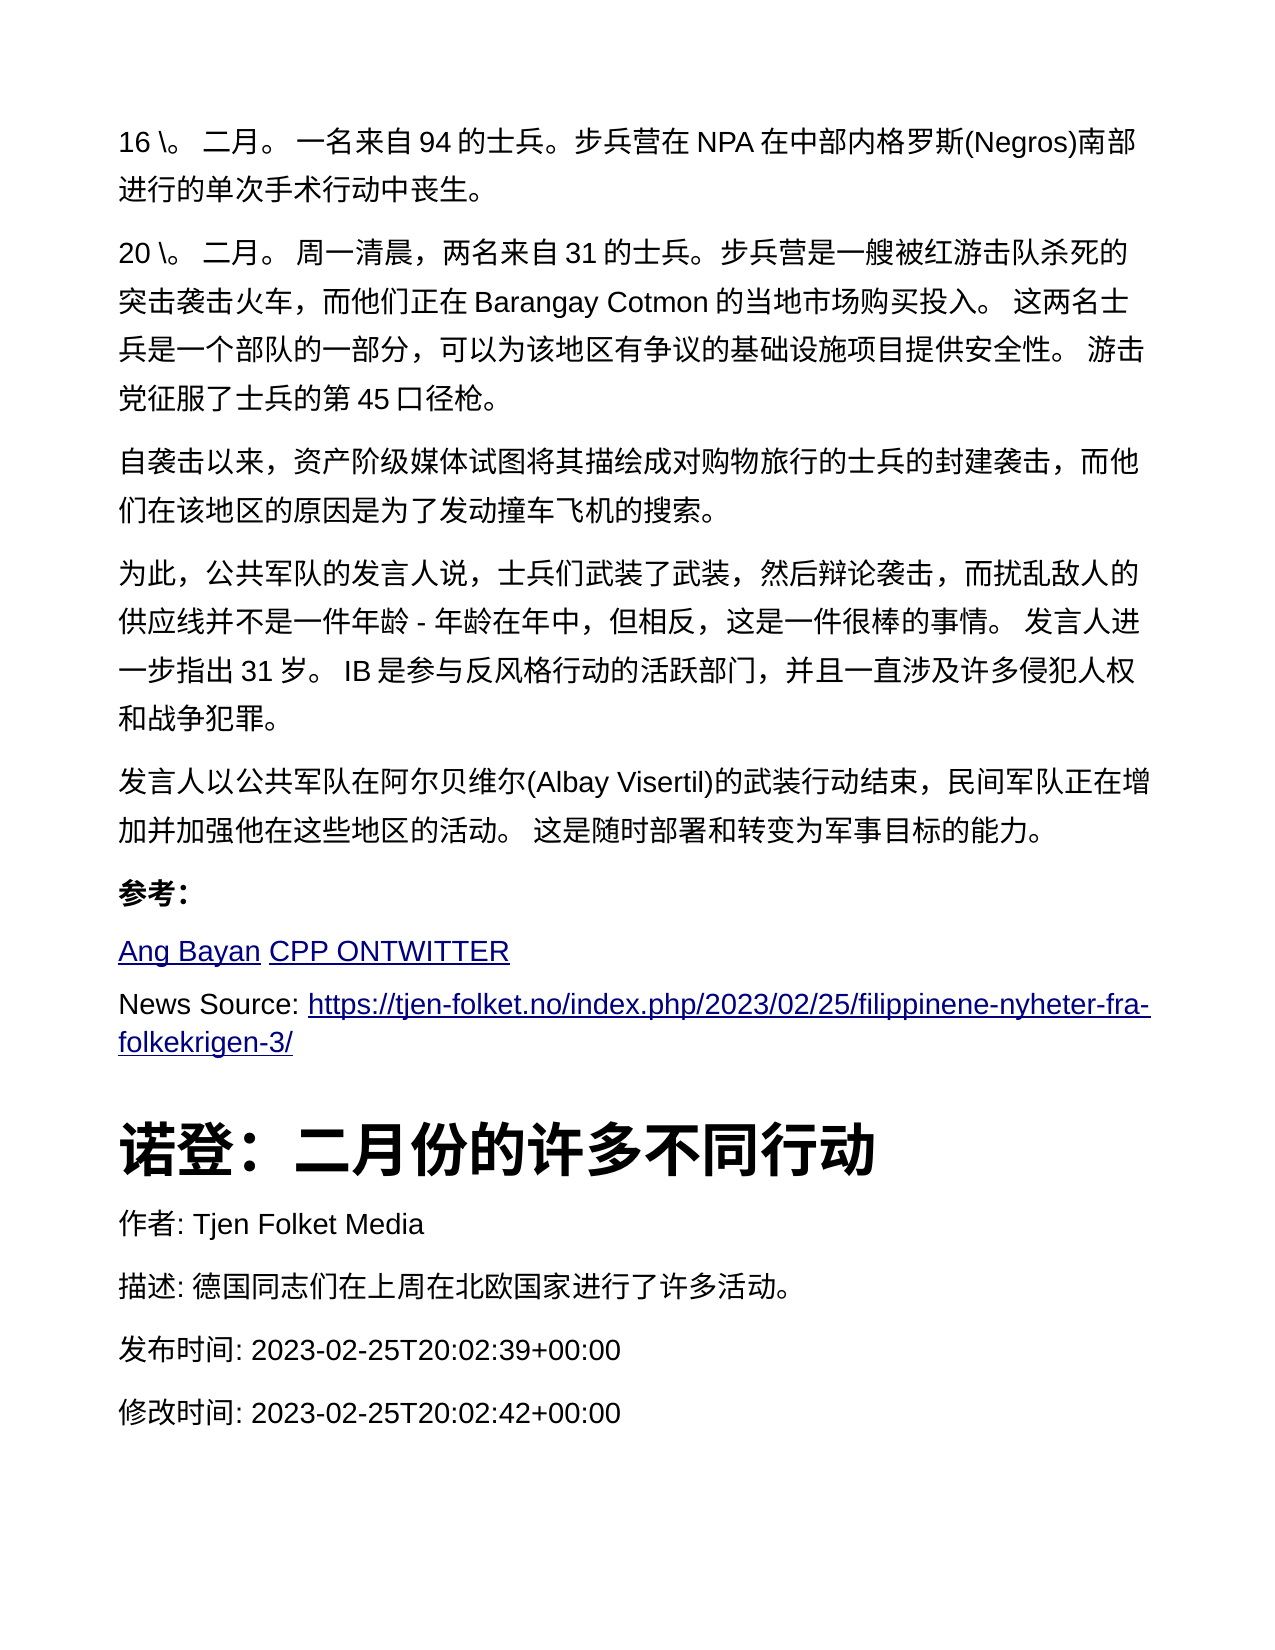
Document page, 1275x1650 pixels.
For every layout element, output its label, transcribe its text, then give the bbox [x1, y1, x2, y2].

subtitle 诺登：二月份的许多不同行动 [118, 1103, 1157, 1188]
text 作者: Tjen Folket Media [118, 1201, 1157, 1243]
text 为此，公共军队的发言人说，士兵们武装了武装，然后辩论袭击，而扰乱敌人的供应线并不是一件年龄 - 年龄在年中，但相反，这是一件很棒的事情。 发言人进一步指出31岁。 IB是参与反风格行动的活跃部门，并且一直涉及许多侵犯人权和战争犯罪。 [118, 550, 1157, 738]
text 16 \。 二月。 一名来自94的士兵。步兵营在NPA在中部内格罗斯(Negros)南部进行的单次手术行动中丧生。 [118, 118, 1157, 209]
text Ang Bayan CPP ONTWITTER [118, 934, 1157, 967]
text 描述: 德国同志们在上周在北欧国家进行了许多活动。 [118, 1264, 1157, 1306]
text News Source: https://tjen-folket.no/index.php/2023/02/25/filippinene-nyheter-fra-folkekrigen-3/ [118, 987, 1157, 1059]
text 自袭击以来，资产阶级媒体试图将其描绘成对购物旅行的士兵的封建袭击，而他们在该地区的原因是为了发动撞车飞机的搜索。 [118, 438, 1157, 529]
text 20 \。 二月。 周一清晨，两名来自31的士兵。步兵营是一艘被红游击队杀死的突击袭击火车，而他们正在Barangay Cotmon的当地市场购买投入。 这两名士兵是一个部队的一部分，可以为该地区有争议的基础设施项目提供安全性。 游击党征服了士兵的第45口径枪。 [118, 230, 1157, 418]
text 修改时间: 2023-02-25T20:02:42+00:00 [118, 1390, 1157, 1432]
text 发言人以公共军队在阿尔贝维尔(Albay Visertil)的武装行动结束，民间军队正在增加并加强他在这些地区的活动。 这是随时部署和转变为军事目标的能力。 [118, 759, 1157, 850]
text 发布时间: 2023-02-25T20:02:39+00:00 [118, 1327, 1157, 1369]
text 参考： [118, 871, 1157, 913]
